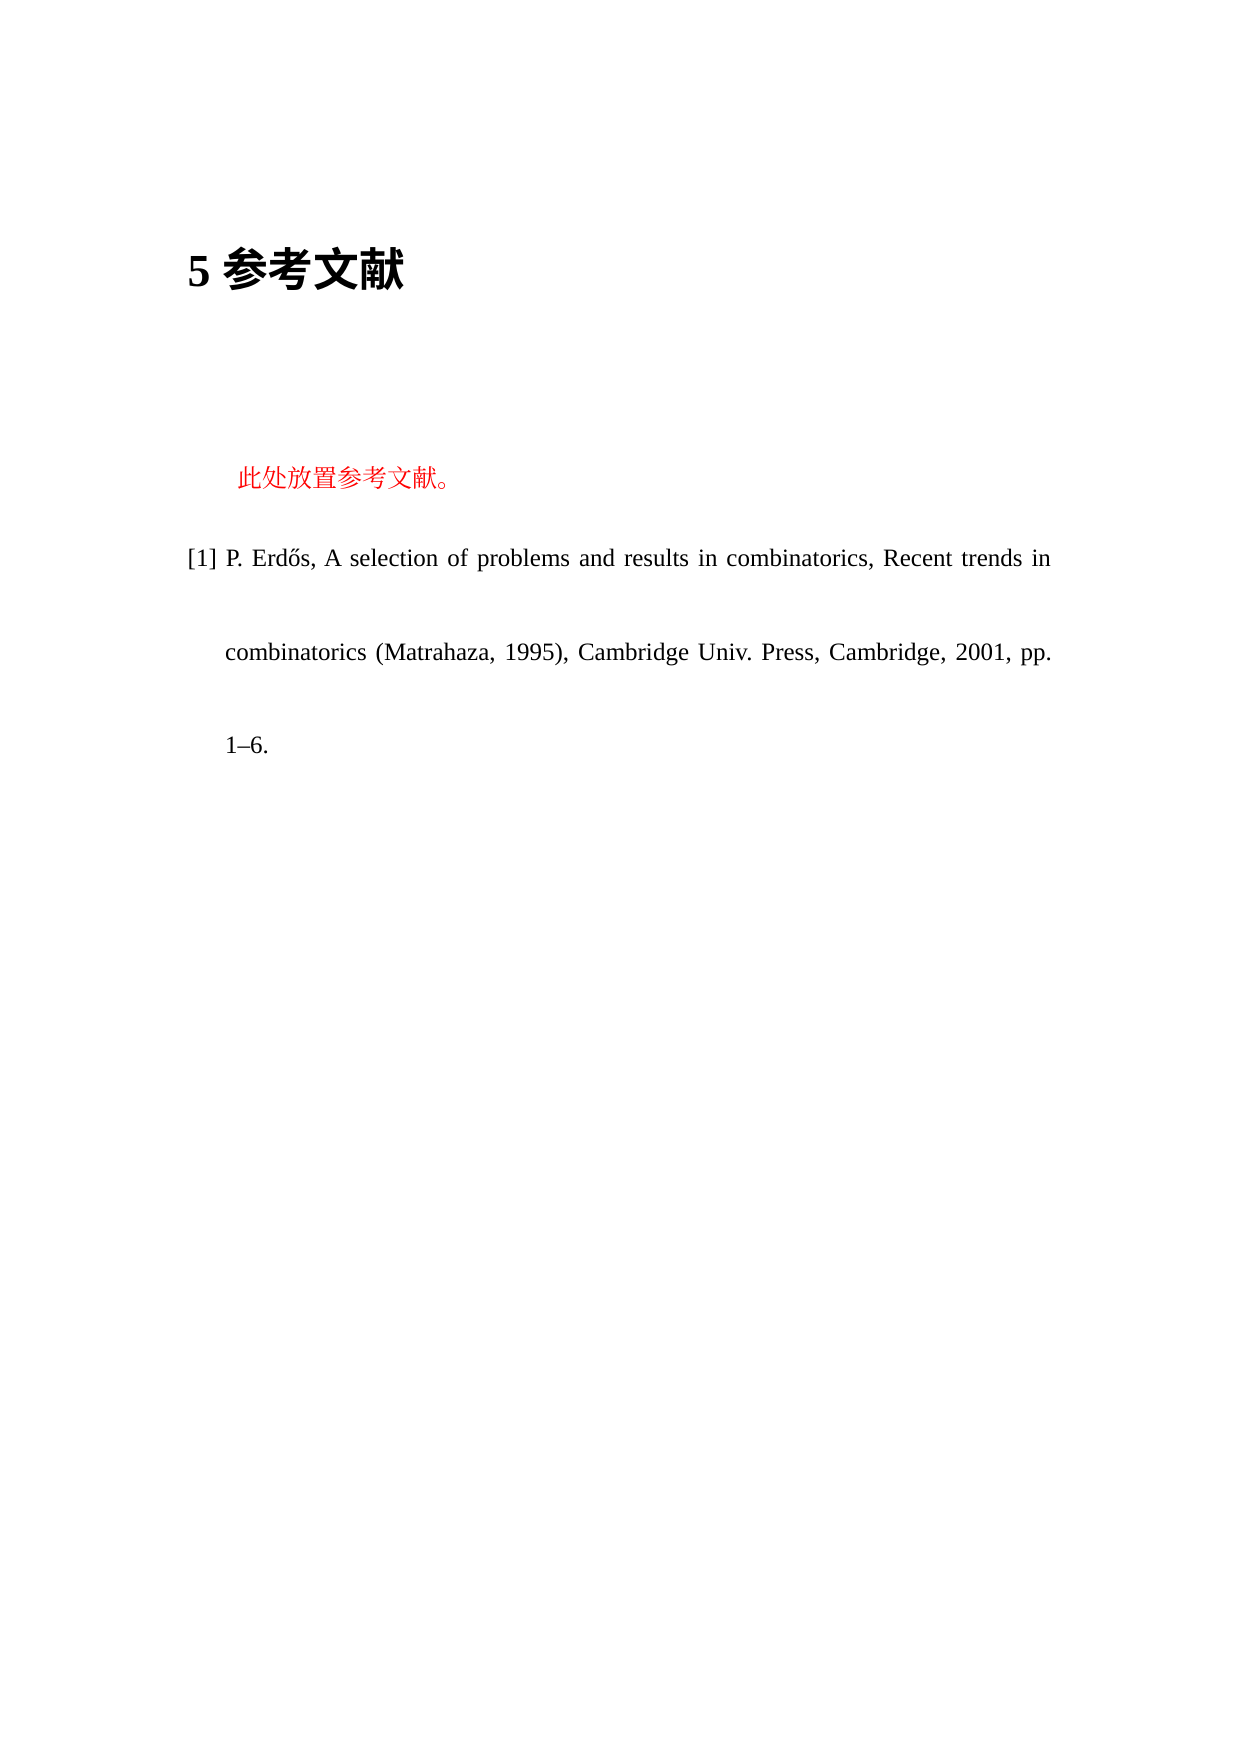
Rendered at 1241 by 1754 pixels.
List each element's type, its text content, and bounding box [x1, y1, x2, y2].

text [1] P. Erdős, A selection of problems and results in combinatorics, Recent trends in combinatorics (Matrahaza, 1995), Cambridge Univ. Press, Cambridge, 2001, pp. 1–6. [187, 526, 1053, 776]
subtitle 参考文献 [187, 194, 1053, 319]
text 此处放置参考文献。 [187, 446, 1053, 508]
